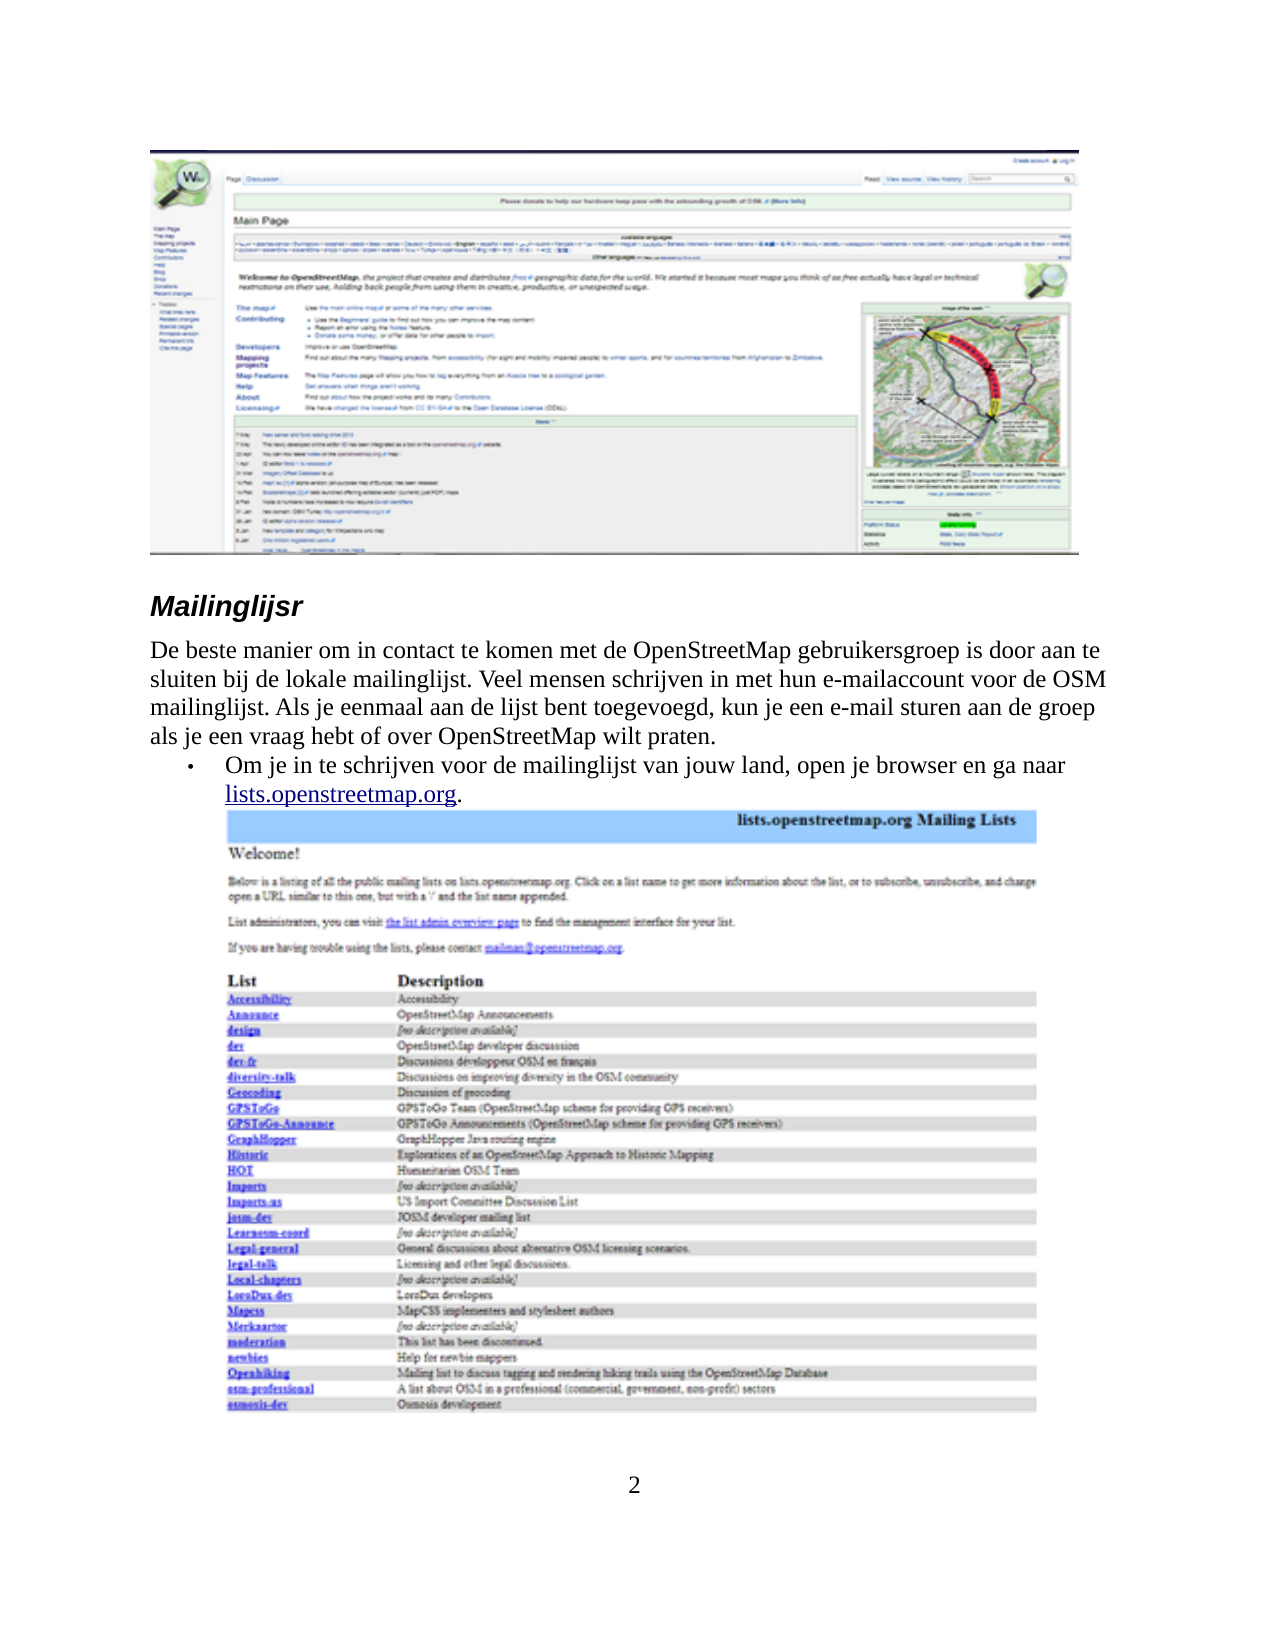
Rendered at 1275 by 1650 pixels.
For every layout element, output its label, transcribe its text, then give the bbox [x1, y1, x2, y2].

list Om je in te schrijven voor de mailinglijst van jouw land, open je browser en ga naar lists.openstreetmap.org. [187, 750, 1125, 1412]
picture [225, 807, 1037, 1413]
text De beste manier om in contact te komen met de OpenStreetMap gebruikersgroep is door aan te sluiten bij de lokale mailinglijst. Veel mensen schrijven in met hun e-mailaccount voor de OSM mailinglijst. Als je eenmaal aan de lijst bent toegevoegd, kun je een e-mail sturen aan de groep als je een vraag hebt of over OpenStreetMap wilt praten. [150, 635, 1125, 750]
subtitle Mailinglijsr [150, 589, 1125, 622]
picture [150, 150, 1079, 555]
